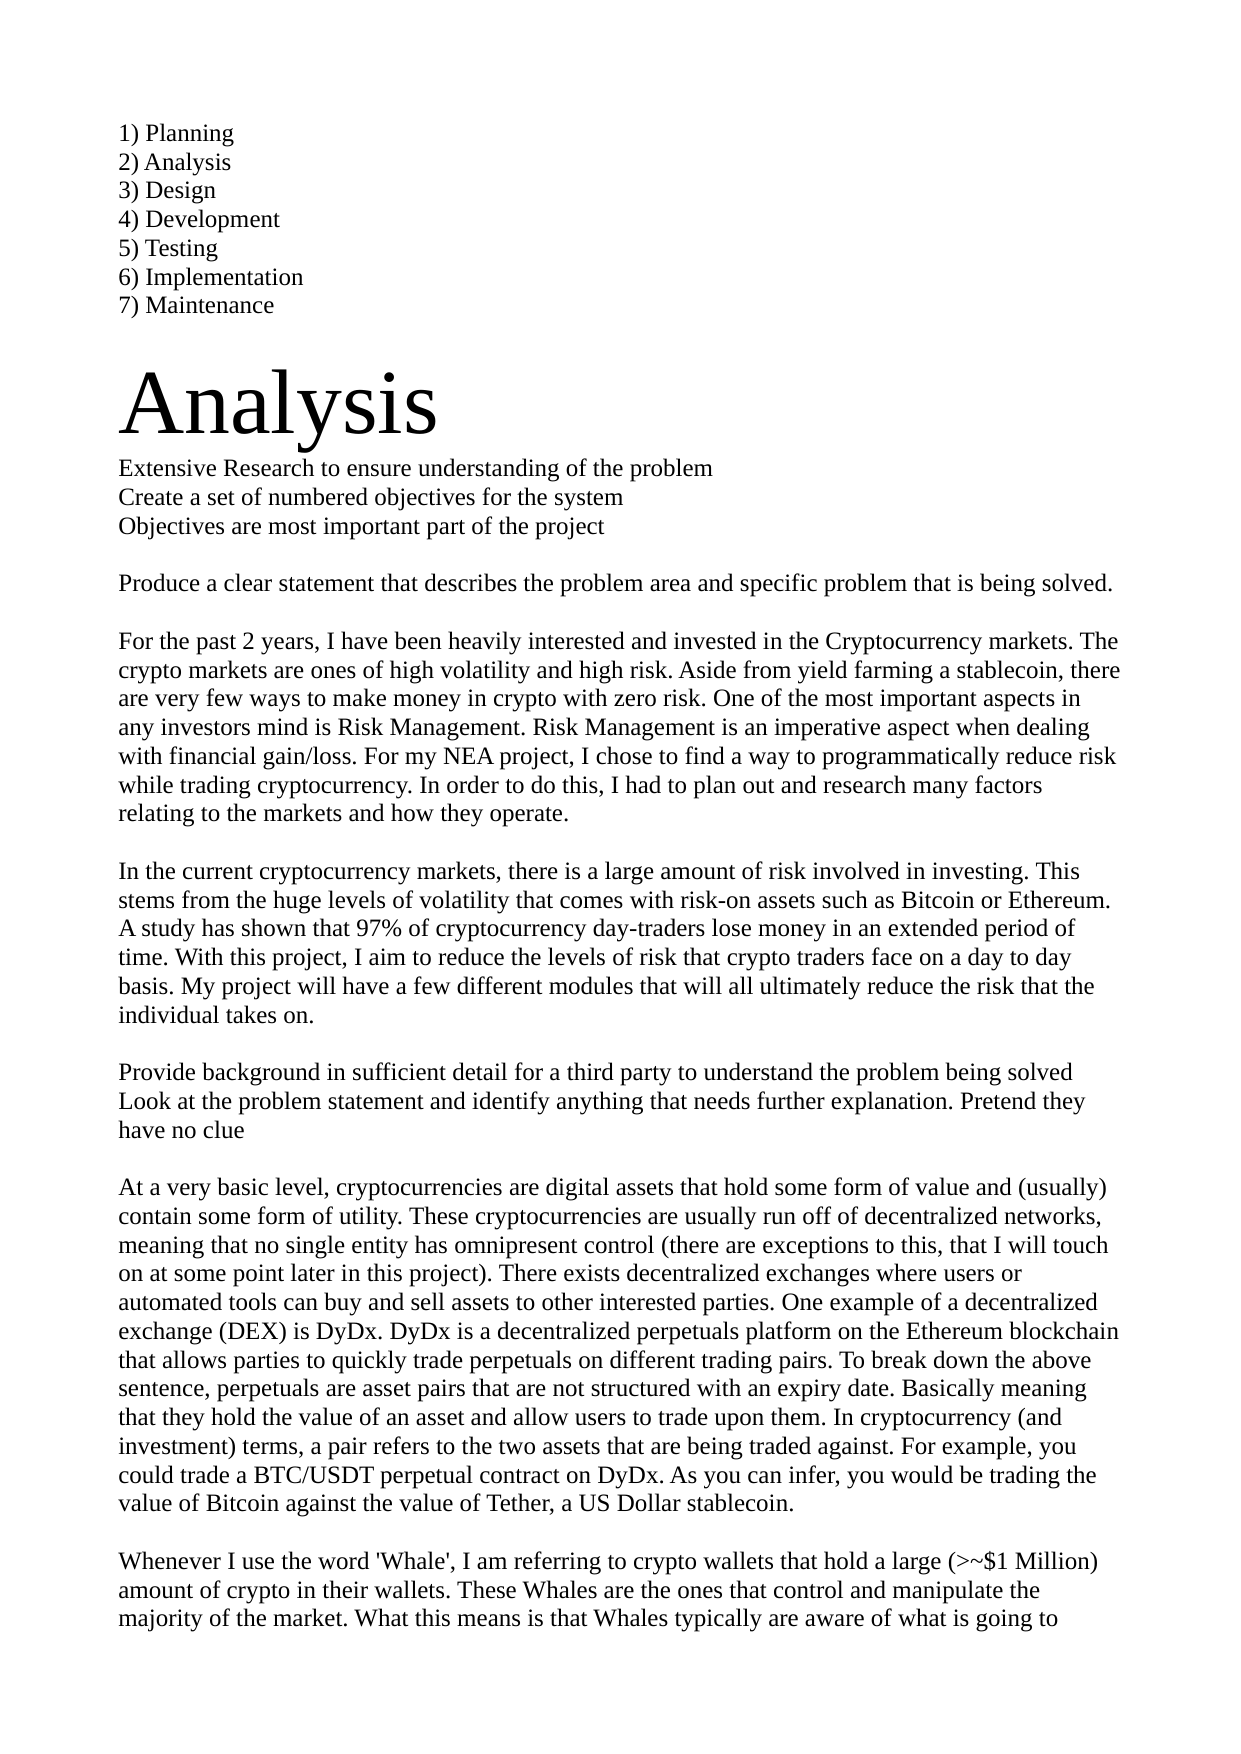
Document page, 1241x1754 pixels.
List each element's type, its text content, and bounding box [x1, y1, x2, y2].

text 1) Planning [118, 118, 1122, 147]
text Create a set of numbered objectives for the system [118, 482, 1122, 511]
text Analysis [118, 348, 1122, 453]
text Extensive Research to ensure understanding of the problem [118, 453, 1122, 482]
text For the past 2 years, I have been heavily interested and invested in the Cryptocurrency markets. The crypto markets are ones of high volatility and high risk. Aside from yield farming a stablecoin, there are very few ways to make money in crypto with zero risk. One of the most important aspects in any investors mind is Risk Management. Risk Management is an imperative aspect when dealing with financial gain/loss. For my NEA project, I chose to find a way to programmatically reduce risk while trading cryptocurrency. In order to do this, I had to plan out and research many factors relating to the markets and how they operate. [118, 626, 1122, 827]
text 3) Design [118, 176, 1122, 204]
text Provide background in sufficient detail for a third party to understand the problem being solved [118, 1057, 1122, 1086]
text Whenever I use the word 'Whale', I am referring to crypto wallets that hold a large (>~$1 Million) amount of crypto in their wallets. These Whales are the ones that control and manipulate the majority of the market. What this means is that Whales typically are aware of what is going to [118, 1546, 1122, 1632]
text In the current cryptocurrency markets, there is a large amount of risk involved in investing. This stems from the huge levels of volatility that comes with risk-on assets such as Bitcoin or Ethereum. A study has shown that 97% of cryptocurrency day-traders lose money in an extended period of time. With this project, I aim to reduce the levels of risk that crypto traders face on a day to day basis. My project will have a few different modules that will all ultimately reduce the risk that the individual takes on. [118, 856, 1122, 1028]
text Produce a clear statement that describes the problem area and specific problem that is being solved. [118, 568, 1122, 597]
text 5) Testing [118, 233, 1122, 262]
text 7) Maintenance [118, 291, 1122, 319]
text Look at the problem statement and identify anything that needs further explanation. Pretend they have no clue [118, 1086, 1122, 1143]
text At a very basic level, cryptocurrencies are digital assets that hold some form of value and (usually) contain some form of utility. These cryptocurrencies are usually run off of decentralized networks, meaning that no single entity has omnipresent control (there are exceptions to this, that I will touch on at some point later in this project). There exists decentralized exchanges where users or automated tools can buy and sell assets to other interested parties. One example of a decentralized exchange (DEX) is DyDx. DyDx is a decentralized perpetuals platform on the Ethereum blockchain that allows parties to quickly trade perpetuals on different trading pairs. To break down the above sentence, perpetuals are asset pairs that are not structured with an expiry date. Basically meaning that they hold the value of an asset and allow users to trade upon them. In cryptocurrency (and investment) terms, a pair refers to the two assets that are being traded against. For example, you could trade a BTC/USDT perpetual contract on DyDx. As you can infer, you would be trading the value of Bitcoin against the value of Tether, a US Dollar stablecoin. [118, 1172, 1122, 1517]
text Objectives are most important part of the project [118, 511, 1122, 540]
text 4) Development [118, 204, 1122, 233]
text 2) Analysis [118, 147, 1122, 176]
text 6) Implementation [118, 262, 1122, 291]
